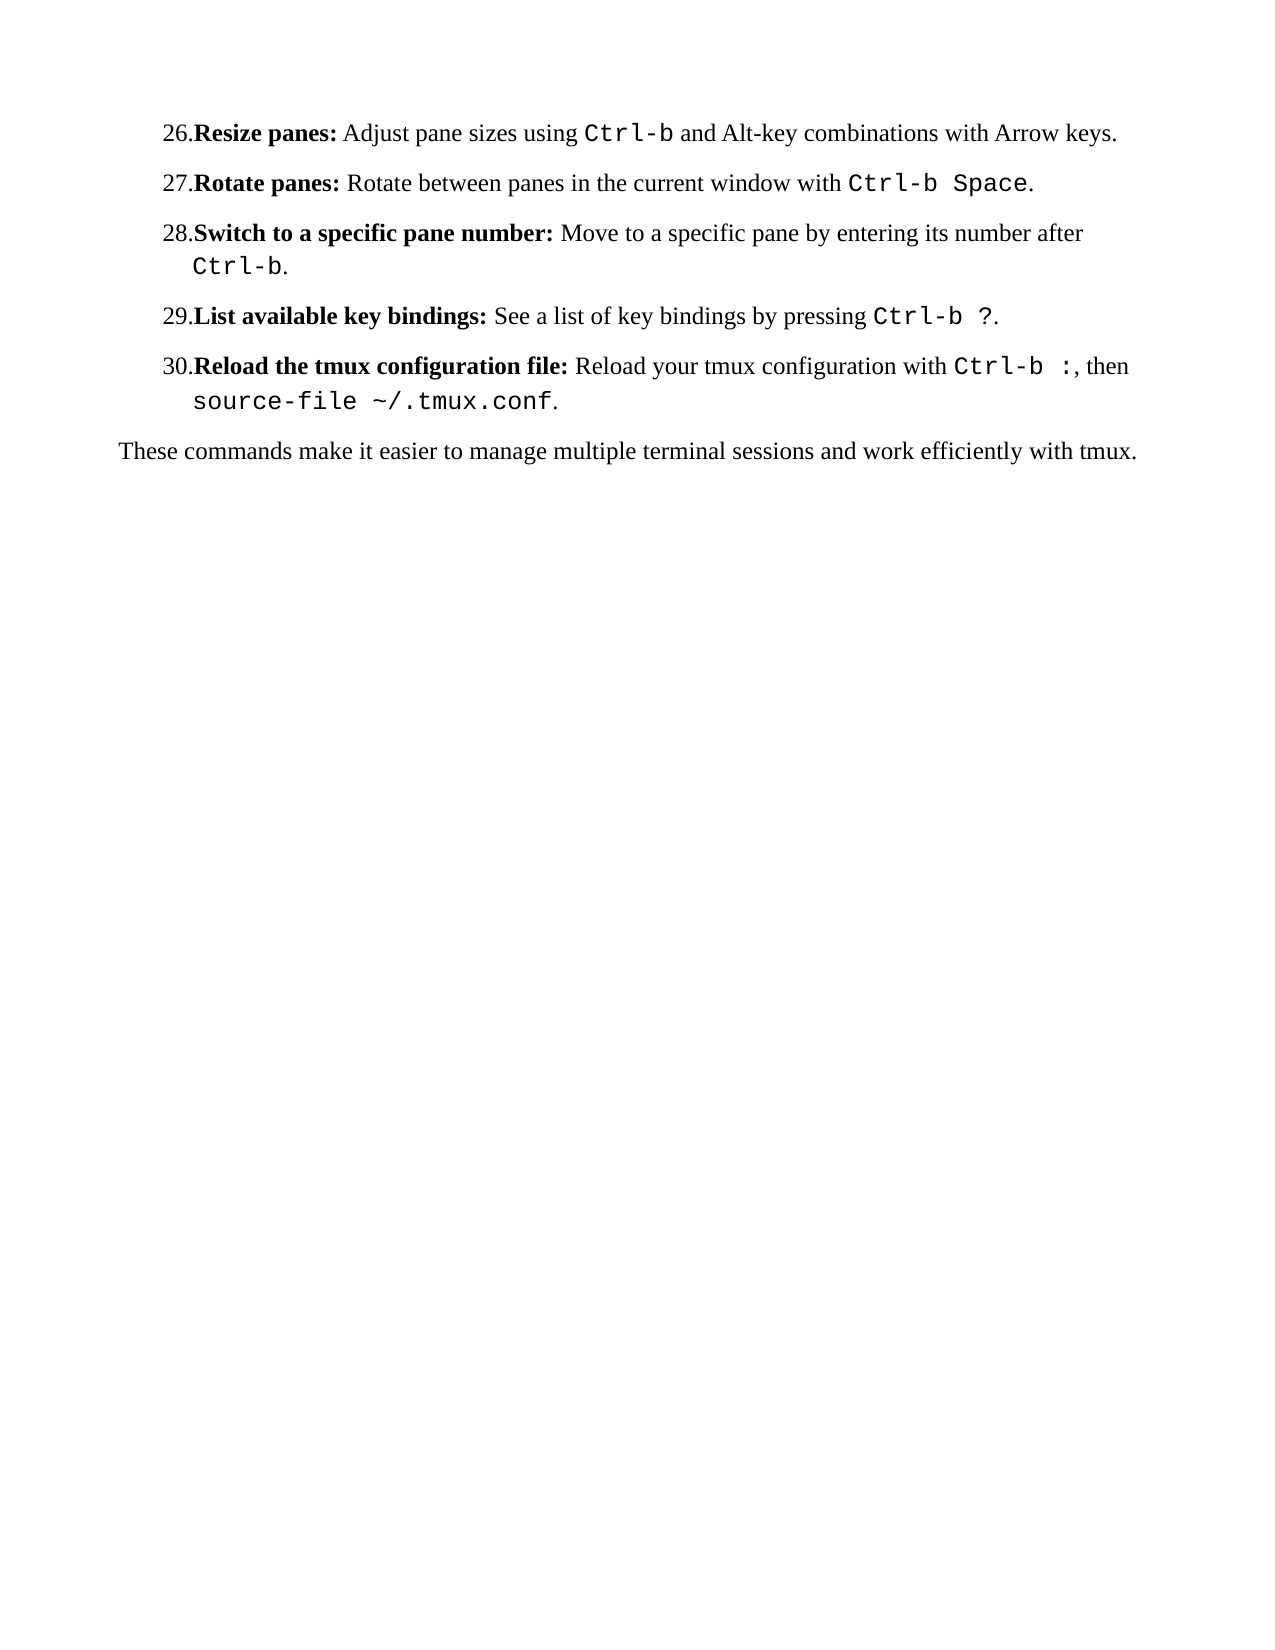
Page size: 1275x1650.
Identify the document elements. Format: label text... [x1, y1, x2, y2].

list Resize panes: Adjust pane sizes using Ctrl-b and Alt-key combinations with Arrow keys. [162, 118, 1157, 149]
list List available key bindings: See a list of key bindings by pressing Ctrl-b ?. [162, 301, 1157, 332]
list Rotate panes: Rotate between panes in the current window with Ctrl-b Space. [162, 168, 1157, 199]
text These commands make it easier to manage multiple terminal sessions and work efficiently with tmux. [118, 436, 1157, 465]
list Switch to a specific pane number: Move to a specific pane by entering its number after Ctrl-b. [162, 218, 1157, 282]
list Reload the tmux configuration file: Reload your tmux configuration with Ctrl-b :, then source-file ~/.tmux.conf. [162, 351, 1157, 417]
